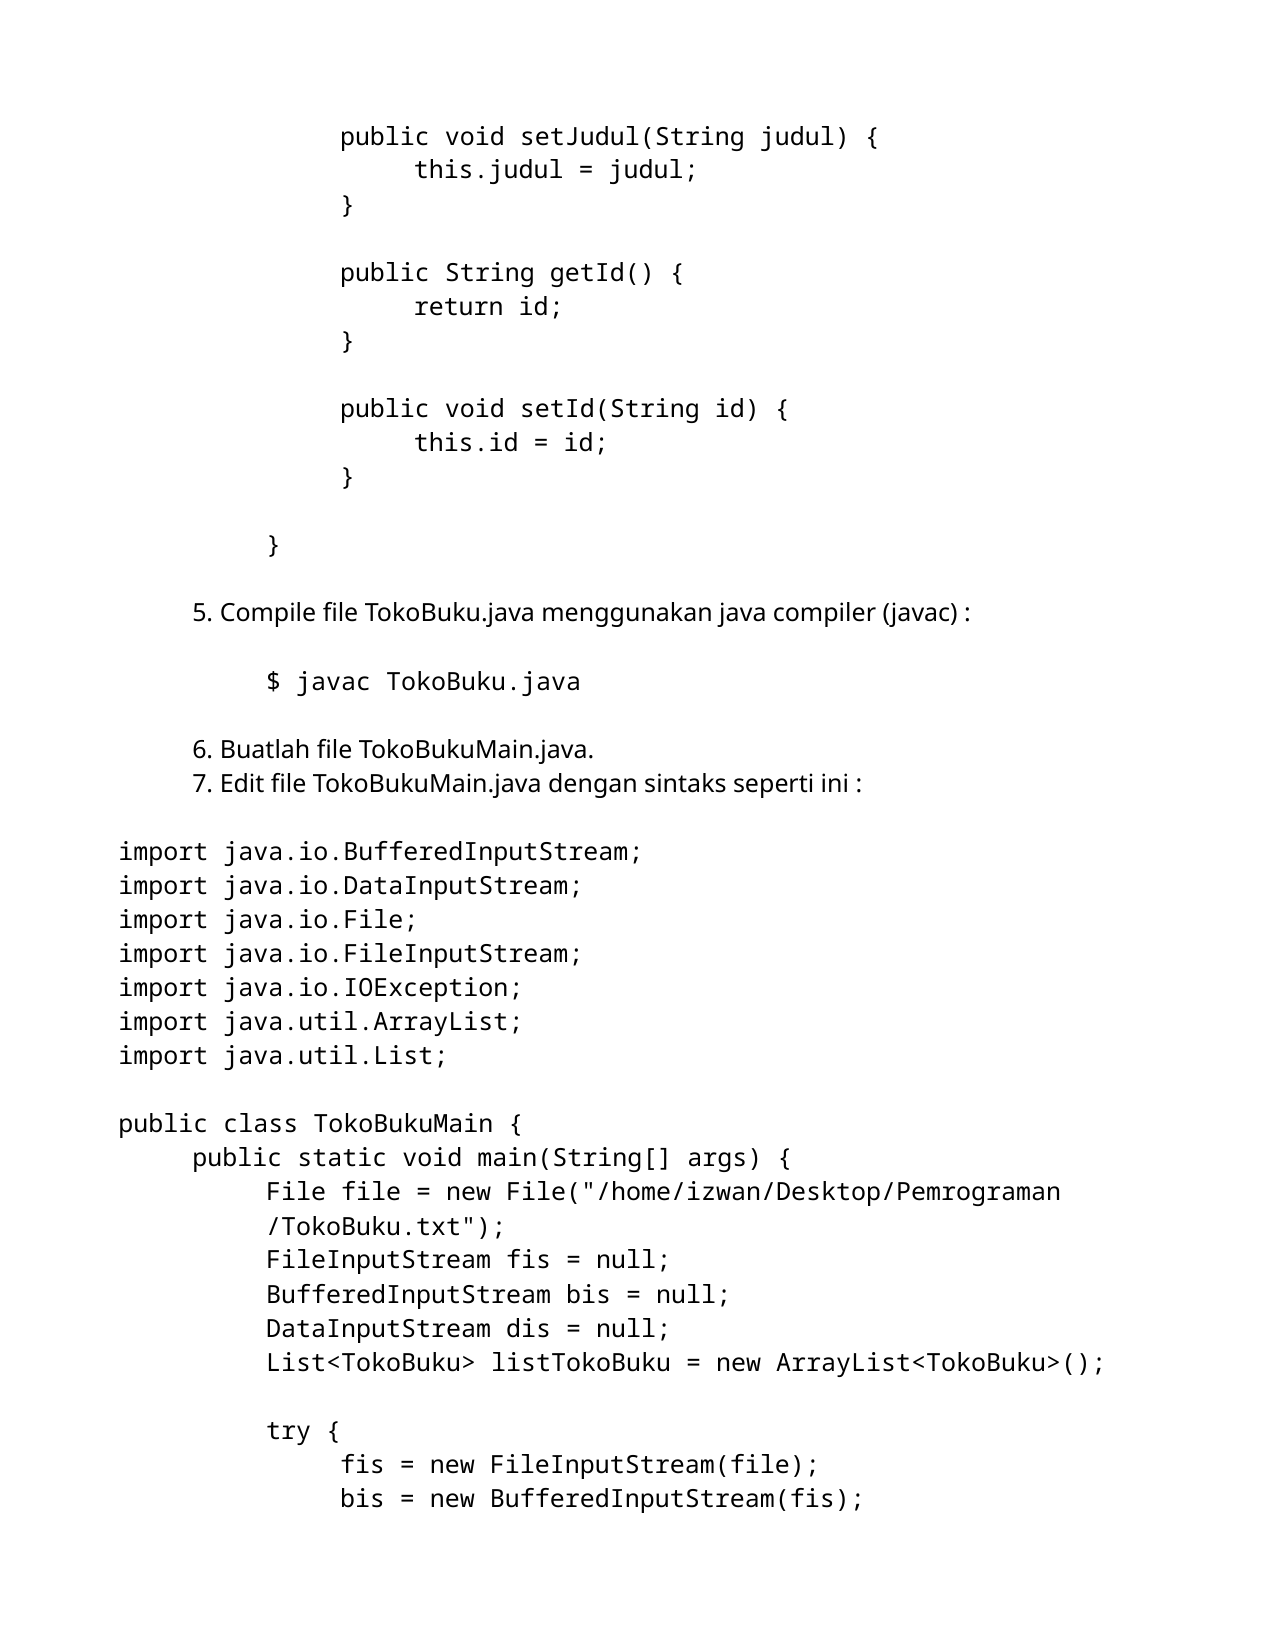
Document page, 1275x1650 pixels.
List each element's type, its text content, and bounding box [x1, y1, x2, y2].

text } [118, 186, 1157, 220]
text import java.io.IOException; [118, 970, 1157, 1004]
text FileInputStream fis = null; [118, 1242, 1157, 1276]
text public static void main(String[] args) { [118, 1140, 1157, 1174]
text this.judul = judul; [118, 152, 1157, 186]
text } [118, 459, 1157, 493]
text List<TokoBuku> listTokoBuku = new ArrayList<TokoBuku>(); [118, 1344, 1157, 1378]
text File file = new File("/home/izwan/Desktop/Pemrograman [118, 1174, 1157, 1208]
text fis = new FileInputStream(file); [118, 1447, 1157, 1481]
text import java.util.List; [118, 1038, 1157, 1072]
text import java.util.ArrayList; [118, 1004, 1157, 1038]
text public void setJudul(String judul) { [118, 118, 1157, 152]
text /TokoBuku.txt"); [118, 1208, 1157, 1242]
text } [118, 527, 1157, 595]
text public String getId() { [118, 254, 1157, 288]
text BufferedInputStream bis = null; [118, 1276, 1157, 1310]
text return id; [118, 288, 1157, 322]
text try { [118, 1412, 1157, 1447]
text 5. Compile file TokoBuku.java menggunakan java compiler (javac) : $ javac TokoBuku.java 6. Buatlah file TokoBukuMain.java. 7. Edit file TokoBukuMain.java dengan sintaks seperti ini : import java.io.BufferedInputStream; [118, 595, 1157, 867]
text this.id = id; [118, 425, 1157, 459]
text } [118, 322, 1157, 357]
text public void setId(String id) { [118, 391, 1157, 425]
text import java.io.DataInputStream; [118, 867, 1157, 902]
text import java.io.FileInputStream; [118, 936, 1157, 970]
text DataInputStream dis = null; [118, 1310, 1157, 1344]
text import java.io.File; [118, 902, 1157, 936]
text bis = new BufferedInputStream(fis); [118, 1481, 1157, 1515]
text public class TokoBukuMain { [118, 1106, 1157, 1140]
